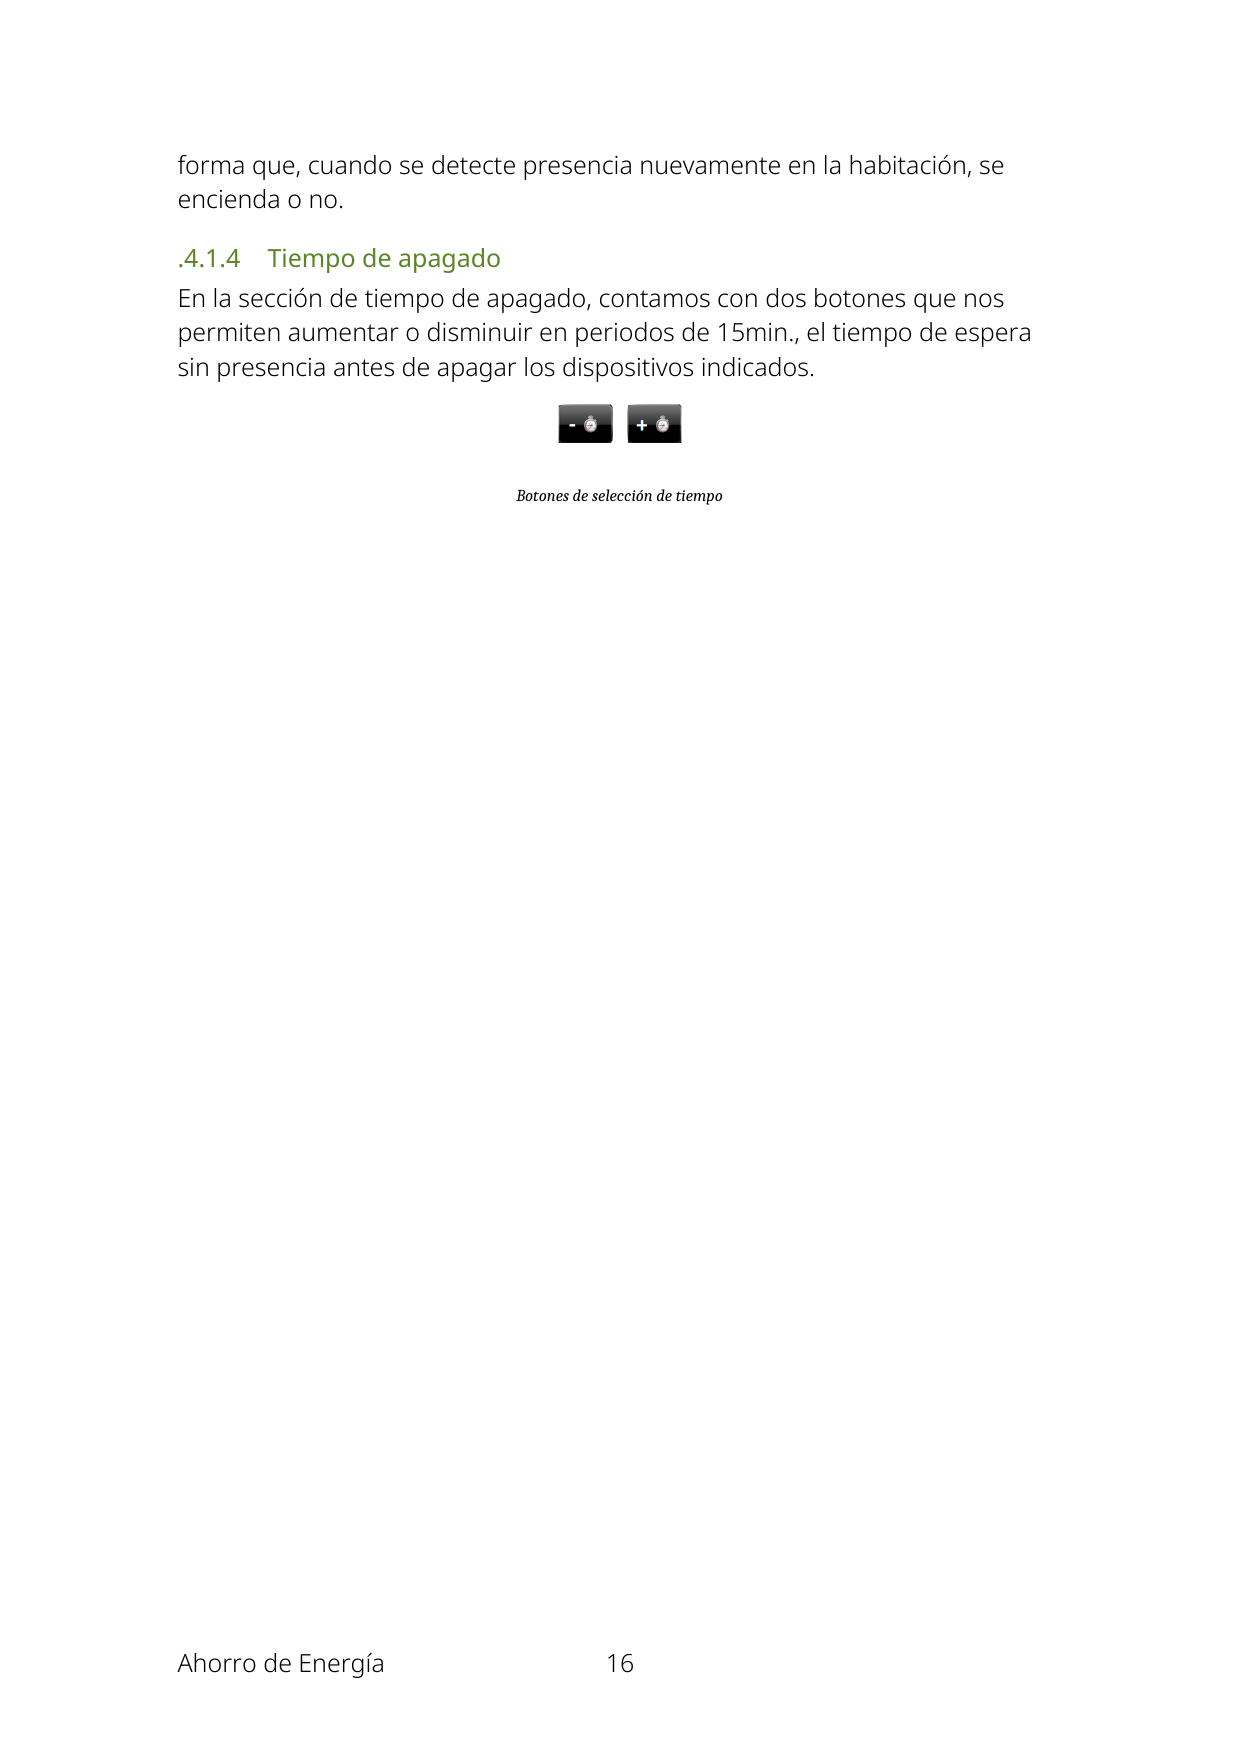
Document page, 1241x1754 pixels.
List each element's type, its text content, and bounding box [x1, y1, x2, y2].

subtitle Tiempo de apagado [177, 241, 1063, 275]
list Botones de selección de tiempo [177, 487, 1063, 506]
picture [558, 404, 682, 443]
text forma que, cuando se detecte presencia nuevamente en la habitación, se encienda o no. [177, 148, 1063, 216]
text En la sección de tiempo de apagado, contamos con dos botones que nos permiten aumentar o disminuir en periodos de 15min., el tiempo de espera sin presencia antes de apagar los dispositivos indicados. [177, 281, 1063, 383]
